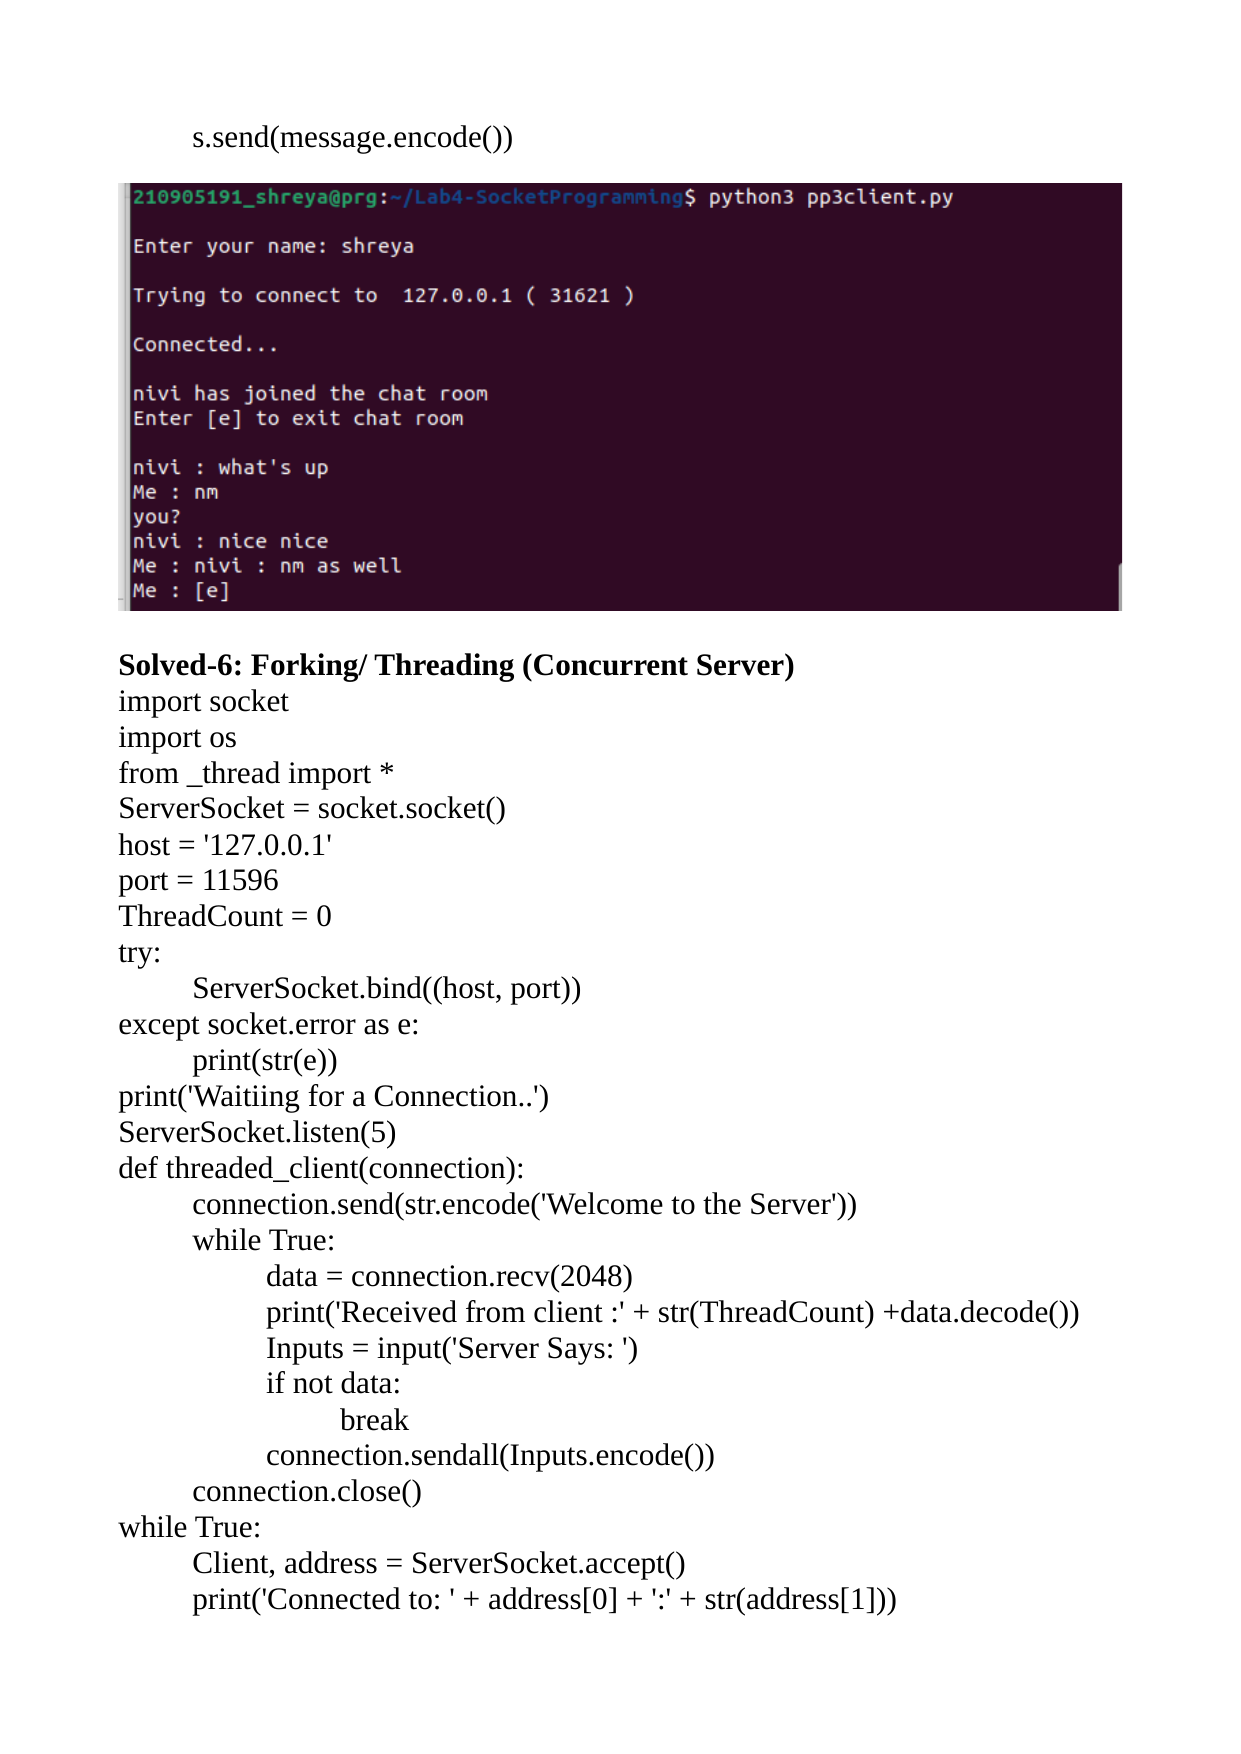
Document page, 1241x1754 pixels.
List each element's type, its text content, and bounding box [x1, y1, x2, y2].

text Solved-6: Forking/ Threading (Concurrent Server) [118, 646, 1122, 682]
text data = connection.recv(2048) [118, 1257, 1122, 1293]
text def threaded_client(connection): [118, 1149, 1122, 1185]
text while True: [118, 1221, 1122, 1257]
text ServerSocket.listen(5) [118, 1113, 1122, 1149]
text s.send(message.encode()) [118, 118, 1122, 154]
text import os [118, 718, 1122, 754]
text connection.close() [118, 1473, 1122, 1508]
text print('Waitiing for a Connection..') [118, 1077, 1122, 1113]
text ServerSocket = socket.socket() [118, 790, 1122, 826]
text print(str(e)) [118, 1041, 1122, 1077]
text host = '127.0.0.1' [118, 826, 1122, 862]
text print('Received from client :' + str(ThreadCount) +data.decode()) [118, 1293, 1122, 1329]
text print('Connected to: ' + address[0] + ':' + str(address[1])) [118, 1580, 1122, 1616]
text if not data: [118, 1365, 1122, 1401]
text ThreadCount = 0 [118, 898, 1122, 933]
text connection.sendall(Inputs.encode()) [118, 1437, 1122, 1473]
text try: [118, 933, 1122, 969]
text connection.send(str.encode('Welcome to the Server')) [118, 1185, 1122, 1221]
text break [118, 1401, 1122, 1437]
text except socket.error as e: [118, 1005, 1122, 1041]
text port = 11596 [118, 862, 1122, 898]
text import socket [118, 682, 1122, 718]
text while True: [118, 1508, 1122, 1544]
text Inputs = input('Server Says: ') [118, 1329, 1122, 1365]
text ServerSocket.bind((host, port)) [118, 969, 1122, 1005]
picture [118, 183, 1123, 611]
text Client, address = ServerSocket.accept() [118, 1544, 1122, 1580]
text from _thread import * [118, 754, 1122, 790]
